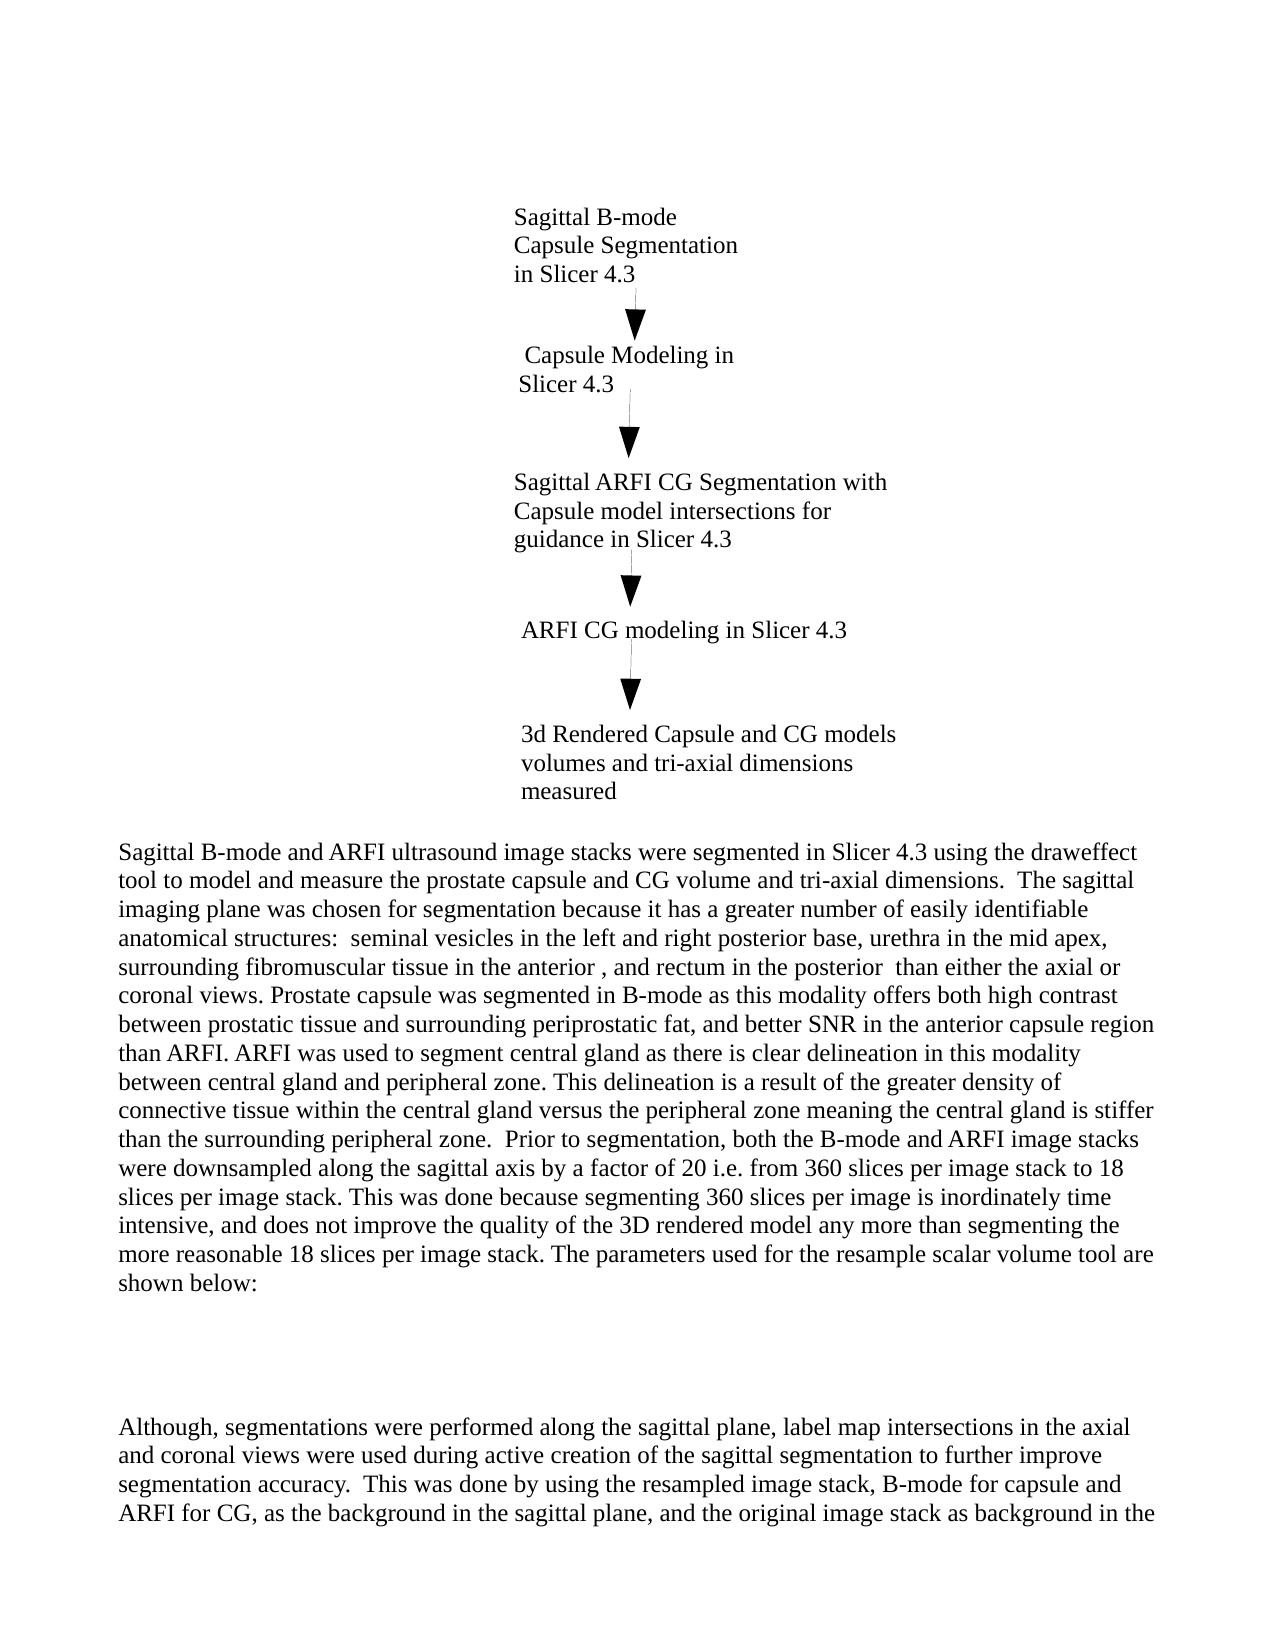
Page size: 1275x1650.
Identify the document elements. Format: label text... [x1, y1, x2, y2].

text Capsule Modeling in Slicer 4.3 [518, 341, 746, 398]
text Sagittal B-mode and ARFI ultrasound image stacks were segmented in Slicer 4.3 using the draweffect tool to model and measure the prostate capsule and CG volume and tri-axial dimensions. The sagittal imaging plane was chosen for segmentation because it has a greater number of easily identifiable anatomical structures: seminal vesicles in the left and right posterior base, urethra in the mid apex, surrounding fibromuscular tissue in the anterior , and rectum in the posterior than either the axial or coronal views. Prostate capsule was segmented in B-mode as this modality offers both high contrast between prostatic tissue and surrounding periprostatic fat, and better SNR in the anterior capsule region than ARFI. ARFI was used to segment central gland as there is clear delineation in this modality between central gland and peripheral zone. This delineation is a result of the greater density of connective tissue within the central gland versus the peripheral zone meaning the central gland is stiffer than the surrounding peripheral zone. Prior to segmentation, both the B-mode and ARFI image stacks were downsampled along the sagittal axis by a factor of 20 i.e. from 360 slices per image stack to 18 slices per image stack. This was done because segmenting 360 slices per image is inordinately time intensive, and does not improve the quality of the 3D rendered model any more than segmenting the more reasonable 18 slices per image stack. The parameters used for the resample scalar volume tool are shown below: [118, 837, 1157, 1297]
text 3d Rendered Capsule and CG models volumes and tri-axial dimensions measured [521, 719, 916, 805]
text Sagittal B-mode Capsule Segmentation in Slicer 4.3 [514, 202, 742, 288]
text Sagittal ARFI CG Segmentation with Capsule model intersections for guidance in Slicer 4.3 [514, 467, 909, 553]
text ARFI CG modeling in Slicer 4.3 [521, 616, 916, 644]
text Although, segmentations were performed along the sagittal plane, label map intersections in the axial and coronal views were used during active creation of the sagittal segmentation to further improve segmentation accuracy. This was done by using the resampled image stack, B-mode for capsule and ARFI for CG, as the background in the sagittal plane, and the original image stack as background in the [118, 1412, 1157, 1527]
